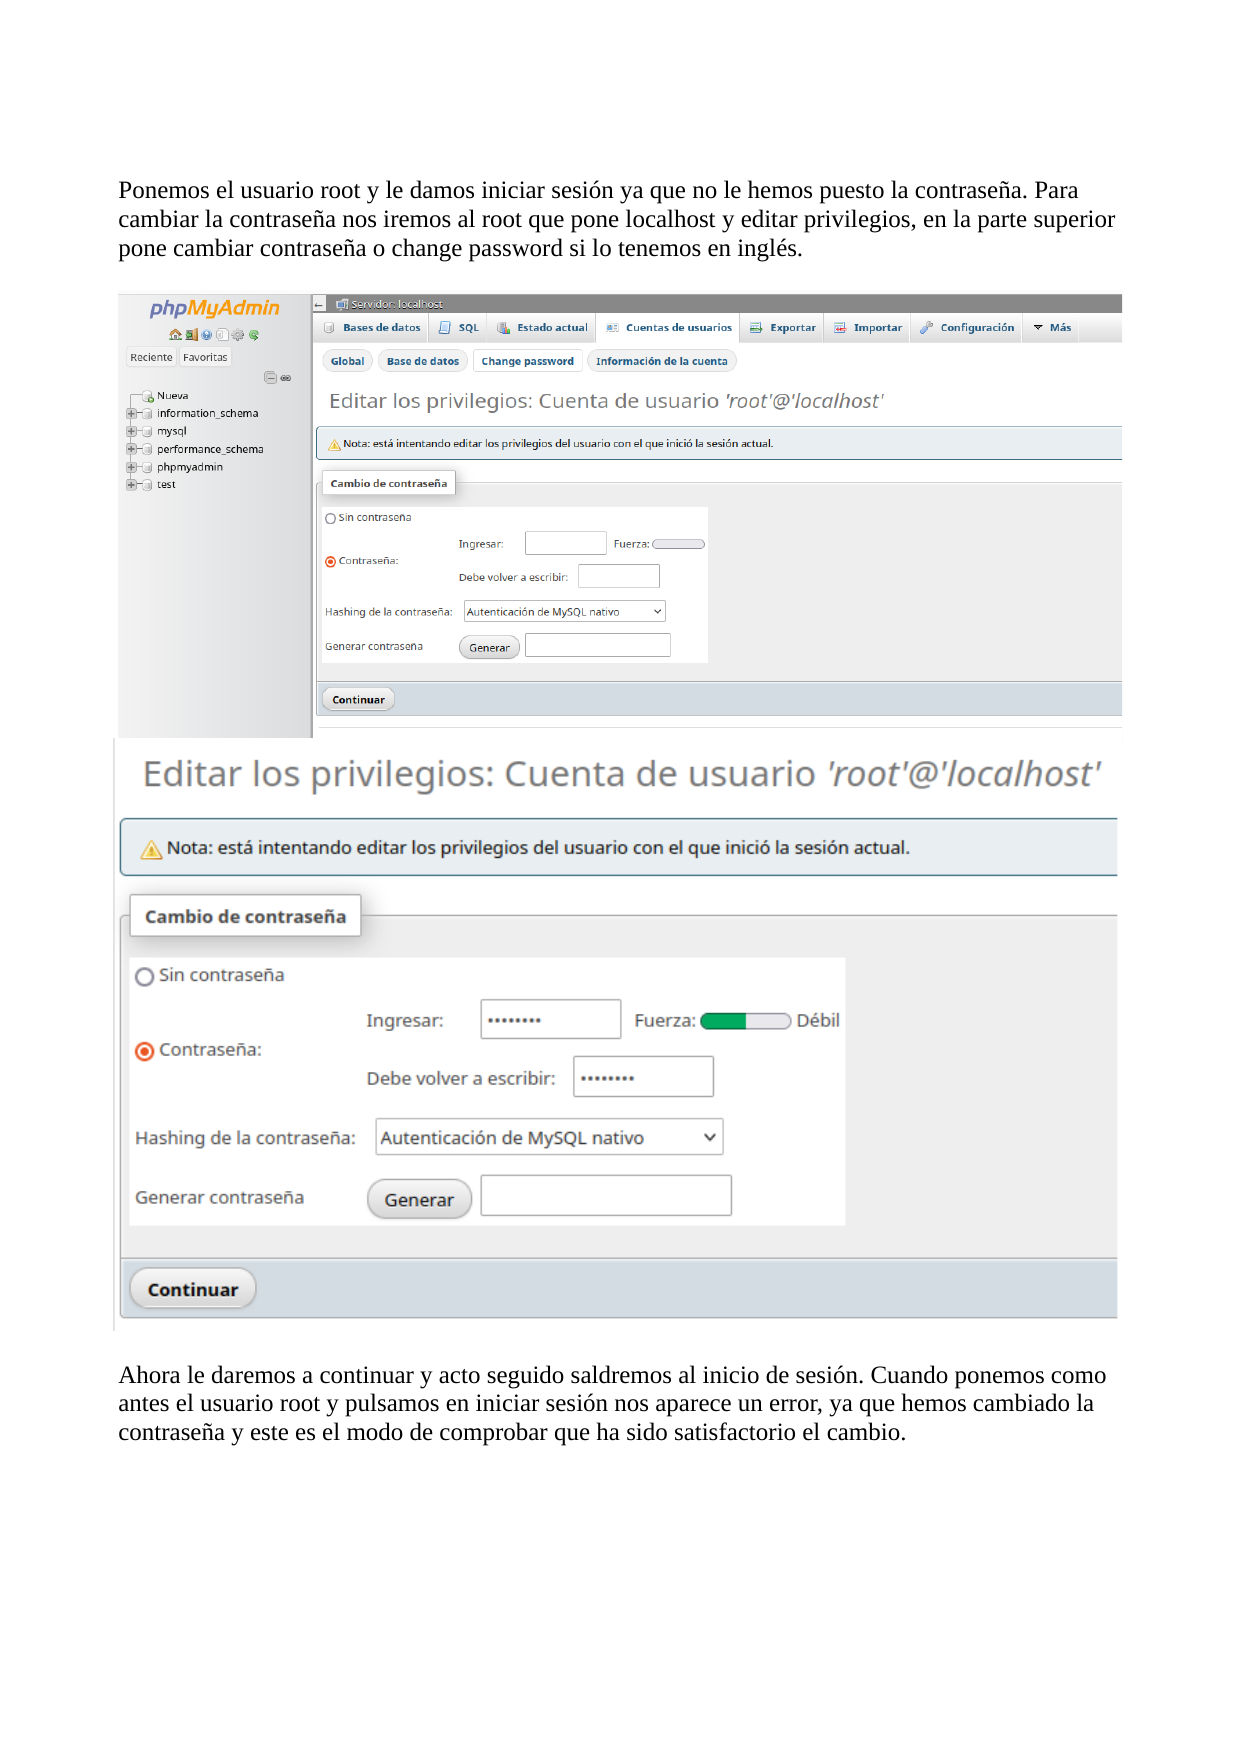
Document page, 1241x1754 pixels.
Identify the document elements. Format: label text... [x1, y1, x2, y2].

text Ponemos el usuario root y le damos iniciar sesión ya que no le hemos puesto la contraseña. Para cambiar la contraseña nos iremos al root que pone localhost y editar privilegios, en la parte superior pone cambiar contraseña o change password si lo tenemos en inglés. [118, 176, 1122, 262]
text Ahora le daremos a continuar y acto seguido saldremos al inicio de sesión. Cuando ponemos como antes el usuario root y pulsamos en iniciar sesión nos aparece un error, ya que hemos cambiado la contraseña y este es el modo de comprobar que ha sido satisfactorio el cambio. [118, 748, 1122, 1446]
picture [113, 290, 1123, 1331]
